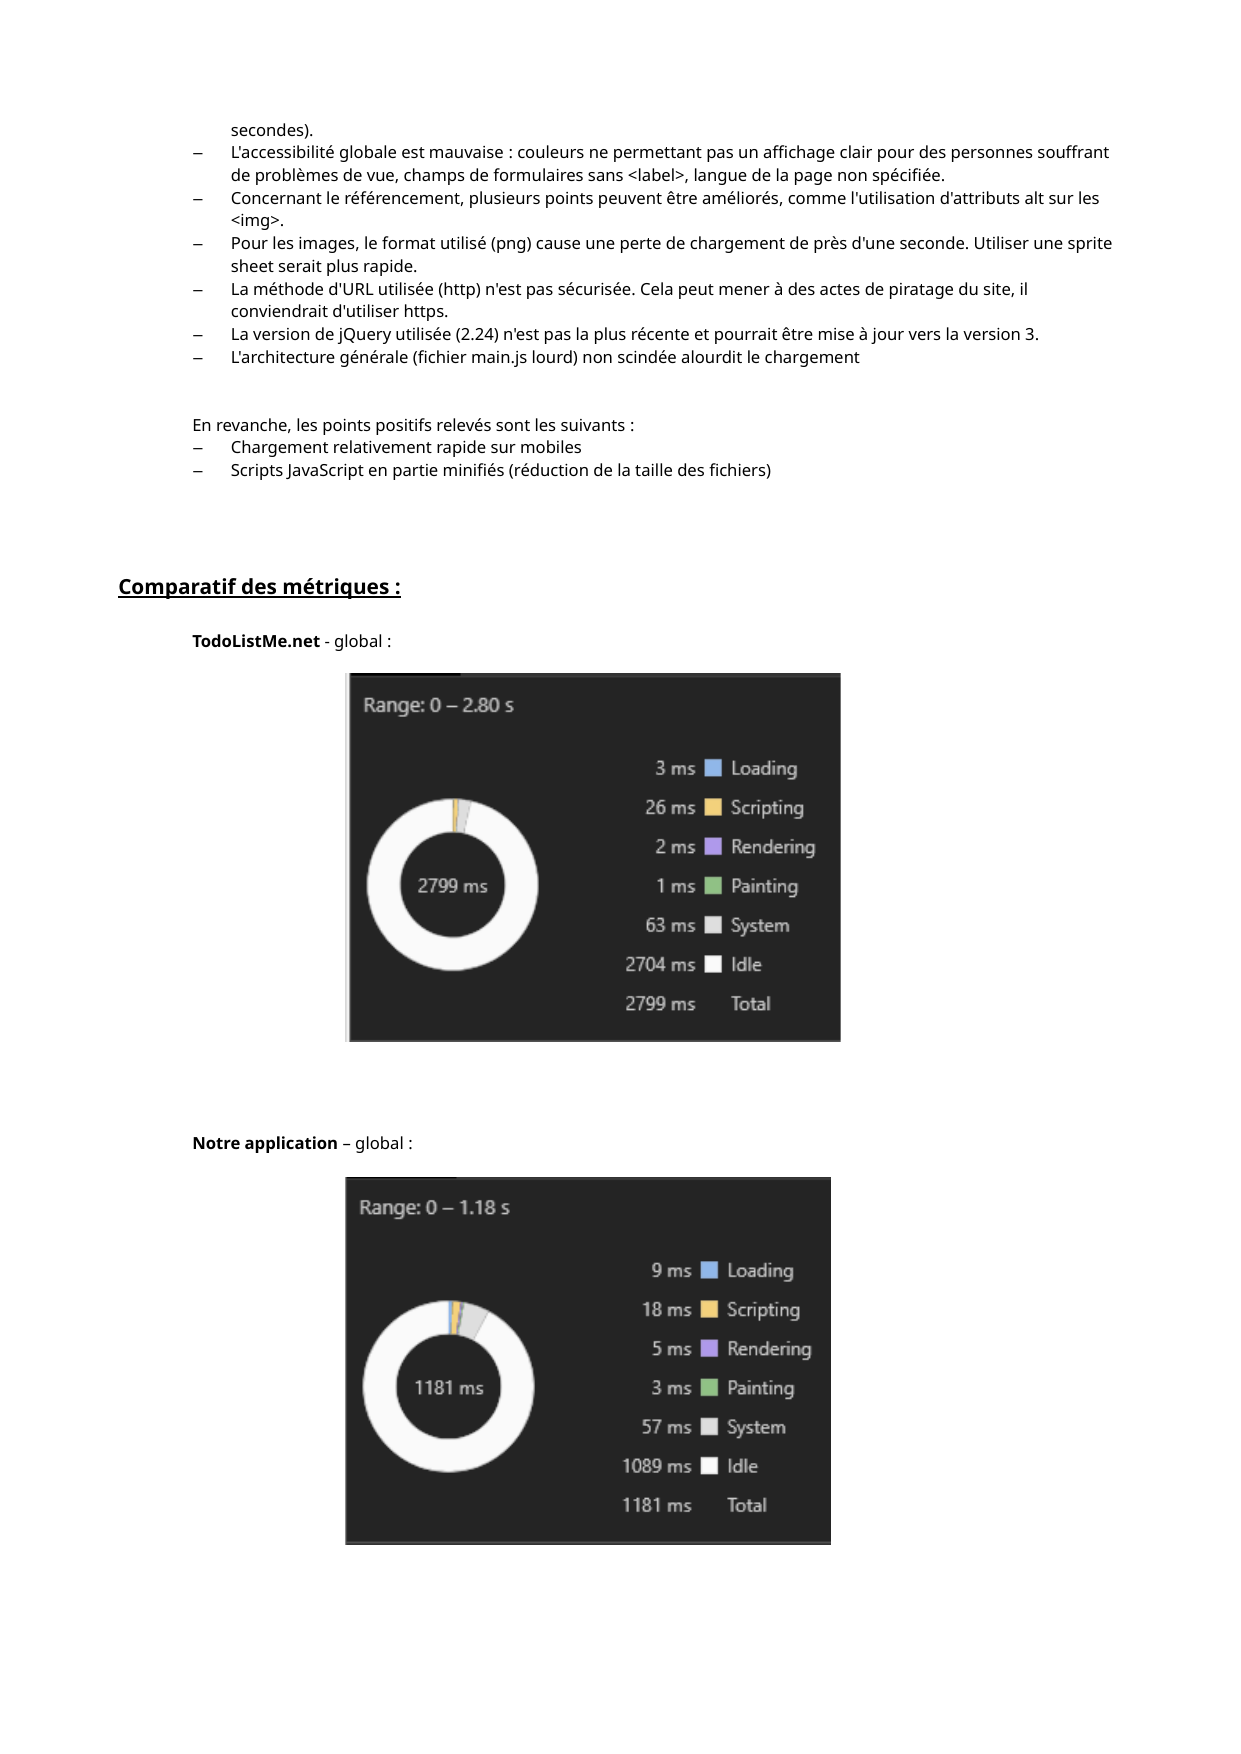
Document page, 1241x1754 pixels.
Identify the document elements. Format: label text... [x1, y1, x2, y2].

list Scripts JavaScript en partie minifiés (réduction de la taille des fichiers) [193, 459, 1122, 481]
picture [345, 673, 841, 1042]
list L'accessibilité globale est mauvaise : couleurs ne permettant pas un affichage clair pour des personnes souffrant de problèmes de vue, champs de formulaires sans <label>, langue de la page non spécifiée. [193, 141, 1122, 186]
text Notre application – global : [118, 1132, 1122, 1155]
picture [344, 1177, 831, 1545]
list L'architecture générale (fichier main.js lourd) non scindée alourdit le chargement [193, 345, 1122, 368]
text En revanche, les points positifs relevés sont les suivants : [118, 413, 1122, 436]
text TodoListMe.net - global : [118, 629, 1122, 652]
list La méthode d'URL utilisée (http) n'est pas sécurisée. Cela peut mener à des actes de piratage du site, il conviendrait d'utiliser https. [193, 277, 1122, 322]
list Chargement relativement rapide sur mobiles [193, 436, 1122, 459]
list La version de jQuery utilisée (2.24) n'est pas la plus récente et pourrait être mise à jour vers la version 3. [193, 322, 1122, 345]
list secondes). [193, 118, 1122, 141]
list Concernant le référencement, plusieurs points peuvent être améliorés, comme l'utilisation d'attributs alt sur les <img>. [193, 186, 1122, 232]
list Pour les images, le format utilisé (png) cause une perte de chargement de près d'une seconde. Utiliser une sprite sheet serait plus rapide. [193, 232, 1122, 277]
text Comparatif des métriques : [118, 572, 1122, 601]
